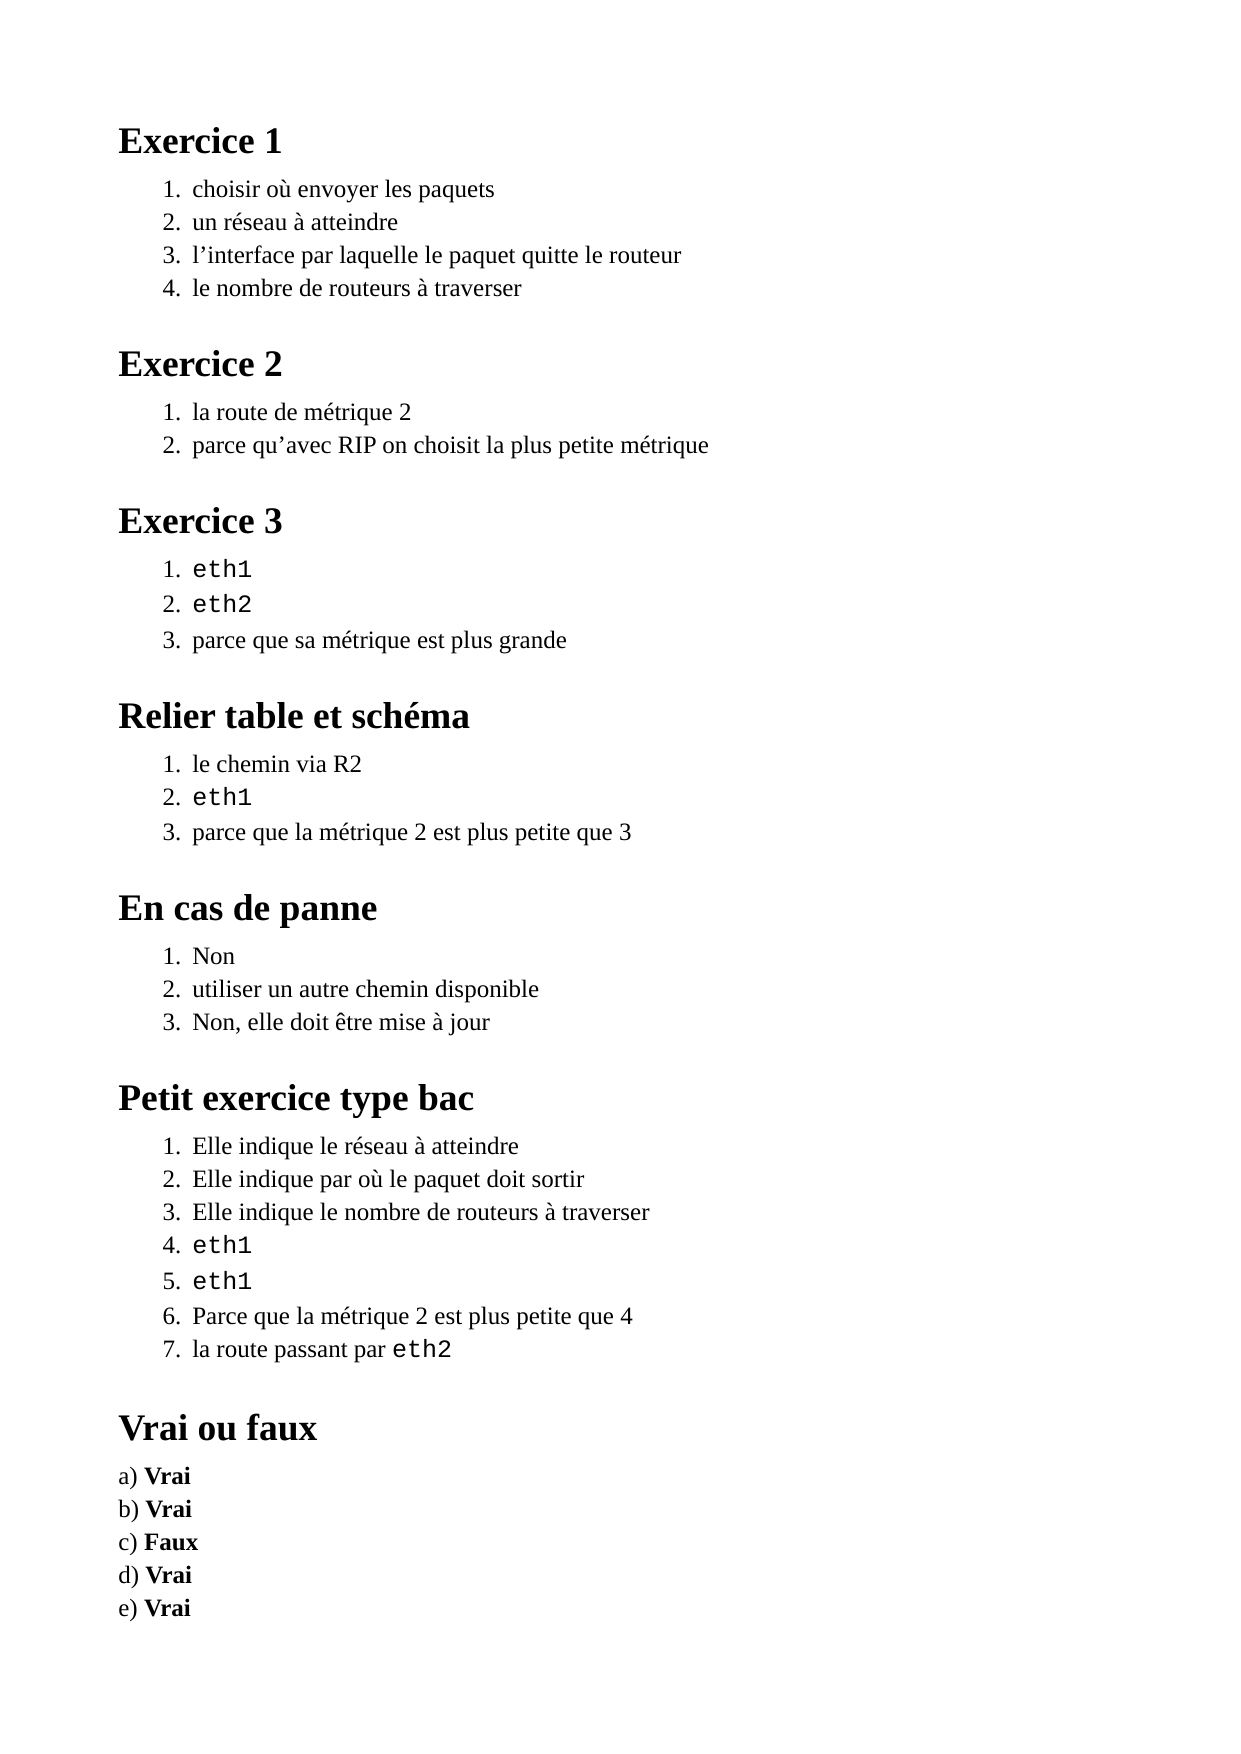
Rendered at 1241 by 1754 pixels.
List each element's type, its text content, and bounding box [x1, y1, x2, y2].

list le chemin via R2 [162, 749, 1122, 778]
list parce qu’avec RIP on choisit la plus petite métrique [162, 430, 1122, 459]
list parce que la métrique 2 est plus petite que 3 [162, 817, 1122, 846]
list un réseau à atteindre [162, 207, 1122, 236]
list Elle indique par où le paquet doit sortir [162, 1164, 1122, 1193]
list eth1 [162, 1266, 1122, 1297]
list Non, elle doit être mise à jour [162, 1007, 1122, 1036]
list la route passant par eth2 [162, 1334, 1122, 1365]
subtitle Relier table et schéma [118, 693, 1122, 736]
subtitle En cas de panne [118, 886, 1122, 929]
list eth1 [162, 1231, 1122, 1261]
subtitle Exercice 2 [118, 341, 1122, 384]
list eth2 [162, 589, 1122, 620]
list la route de métrique 2 [162, 397, 1122, 426]
list le nombre de routeurs à traverser [162, 273, 1122, 302]
list eth1 [162, 554, 1122, 585]
text a) Vrai b) Vrai c) Faux d) Vrai e) Vrai [118, 1461, 1122, 1622]
subtitle Petit exercice type bac [118, 1076, 1122, 1119]
list Elle indique le nombre de routeurs à traverser [162, 1197, 1122, 1226]
list choisir où envoyer les paquets [162, 174, 1122, 202]
list parce que sa métrique est plus grande [162, 625, 1122, 653]
list l’interface par laquelle le paquet quitte le routeur [162, 240, 1122, 268]
list Non [162, 941, 1122, 970]
subtitle Exercice 1 [118, 118, 1122, 161]
list utiliser un autre chemin disponible [162, 974, 1122, 1003]
list Parce que la métrique 2 est plus petite que 4 [162, 1301, 1122, 1330]
list Elle indique le réseau à atteindre [162, 1131, 1122, 1160]
subtitle Exercice 3 [118, 498, 1122, 541]
subtitle Vrai ou faux [118, 1405, 1122, 1448]
list eth1 [162, 782, 1122, 813]
